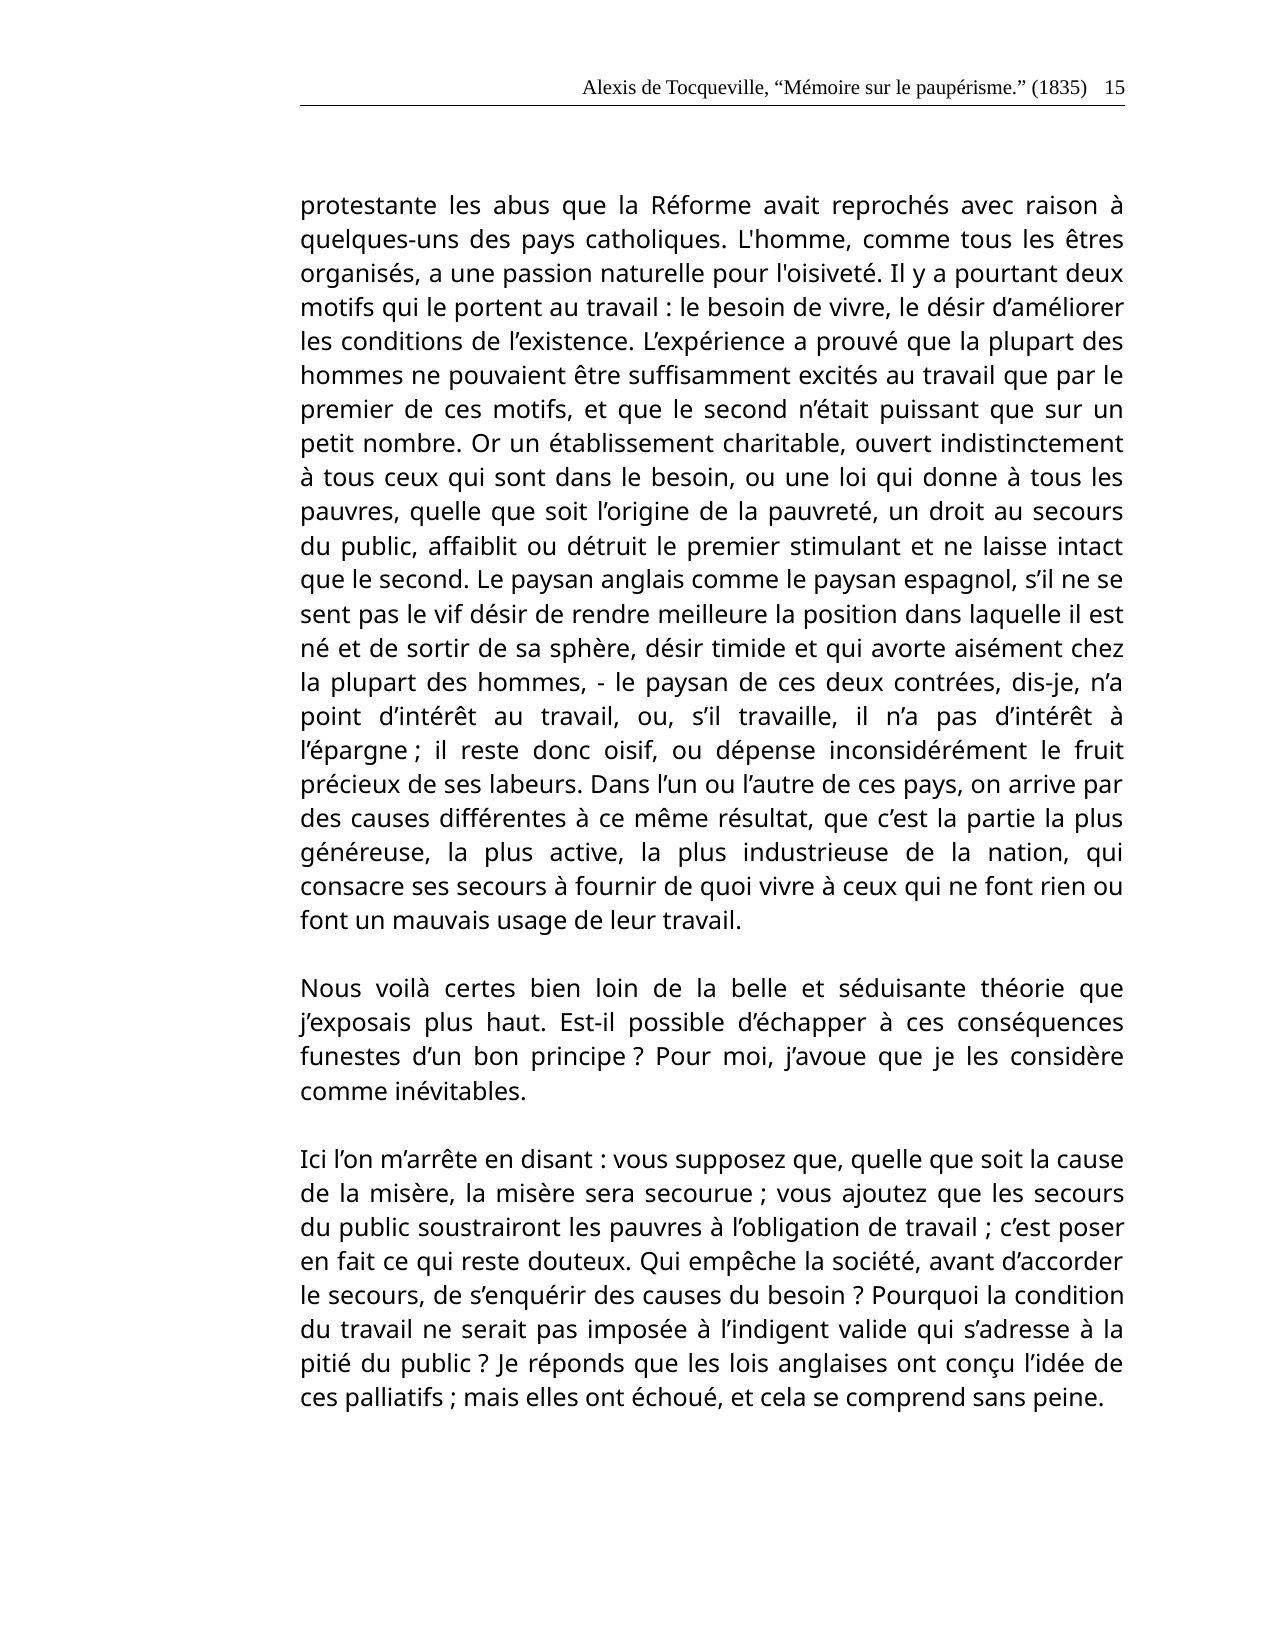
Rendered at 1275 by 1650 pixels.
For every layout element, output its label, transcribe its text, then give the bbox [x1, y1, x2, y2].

text Ici l’on m’arrête en disant : vous supposez que, quelle que soit la cause de la misère, la misère sera secourue ; vous ajoutez que les secours du public soustrairont les pauvres à l’obligation de travail ; c’est poser en fait ce qui reste douteux. Qui empêche la société, avant d’accorder le secours, de s’enquérir des causes du besoin ? Pourquoi la condition du travail ne serait pas imposée à l’indigent valide qui s’adresse à la pitié du public ? Je réponds que les lois anglaises ont conçu l’idée de ces palliatifs ; mais elles ont échoué, et cela se comprend sans peine. [300, 1141, 1125, 1414]
text Nous voilà certes bien loin de la belle et séduisante théorie que j’exposais plus haut. Est-il possible d’échapper à ces conséquences funestes d’un bon principe ? Pour moi, j’avoue que je les considère comme inévitables. [300, 971, 1125, 1107]
text protestante les abus que la Réforme avait reprochés avec raison à quelques-uns des pays catholiques. L'homme, comme tous les êtres organisés, a une passion naturelle pour l'oisiveté. Il y a pourtant deux motifs qui le portent au travail : le besoin de vivre, le désir d’améliorer les conditions de l’existence. L’expérience a prouvé que la plupart des hommes ne pouvaient être suffisamment excités au travail que par le premier de ces motifs, et que le second n’était puissant que sur un petit nombre. Or un établissement charitable, ouvert indistinctement à tous ceux qui sont dans le besoin, ou une loi qui donne à tous les pauvres, quelle que soit l’origine de la pauvreté, un droit au secours du public, affaiblit ou détruit le premier stimulant et ne laisse intact que le second. Le paysan anglais comme le paysan espagnol, s’il ne se sent pas le vif désir de rendre meilleure la position dans laquelle il est né et de sortir de sa sphère, désir timide et qui avorte aisément chez la plupart des hommes, - le paysan de ces deux contrées, dis-je, n’a point d’intérêt au travail, ou, s’il travaille, il n’a pas d’intérêt à l’épargne ; il reste donc oisif, ou dépense inconsidérément le fruit précieux de ses labeurs. Dans l’un ou l’autre de ces pays, on arrive par des causes différentes à ce même résultat, que c’est la partie la plus généreuse, la plus active, la plus industrieuse de la nation, qui consacre ses secours à fournir de quoi vivre à ceux qui ne font rien ou font un mauvais usage de leur travail. [300, 187, 1125, 937]
